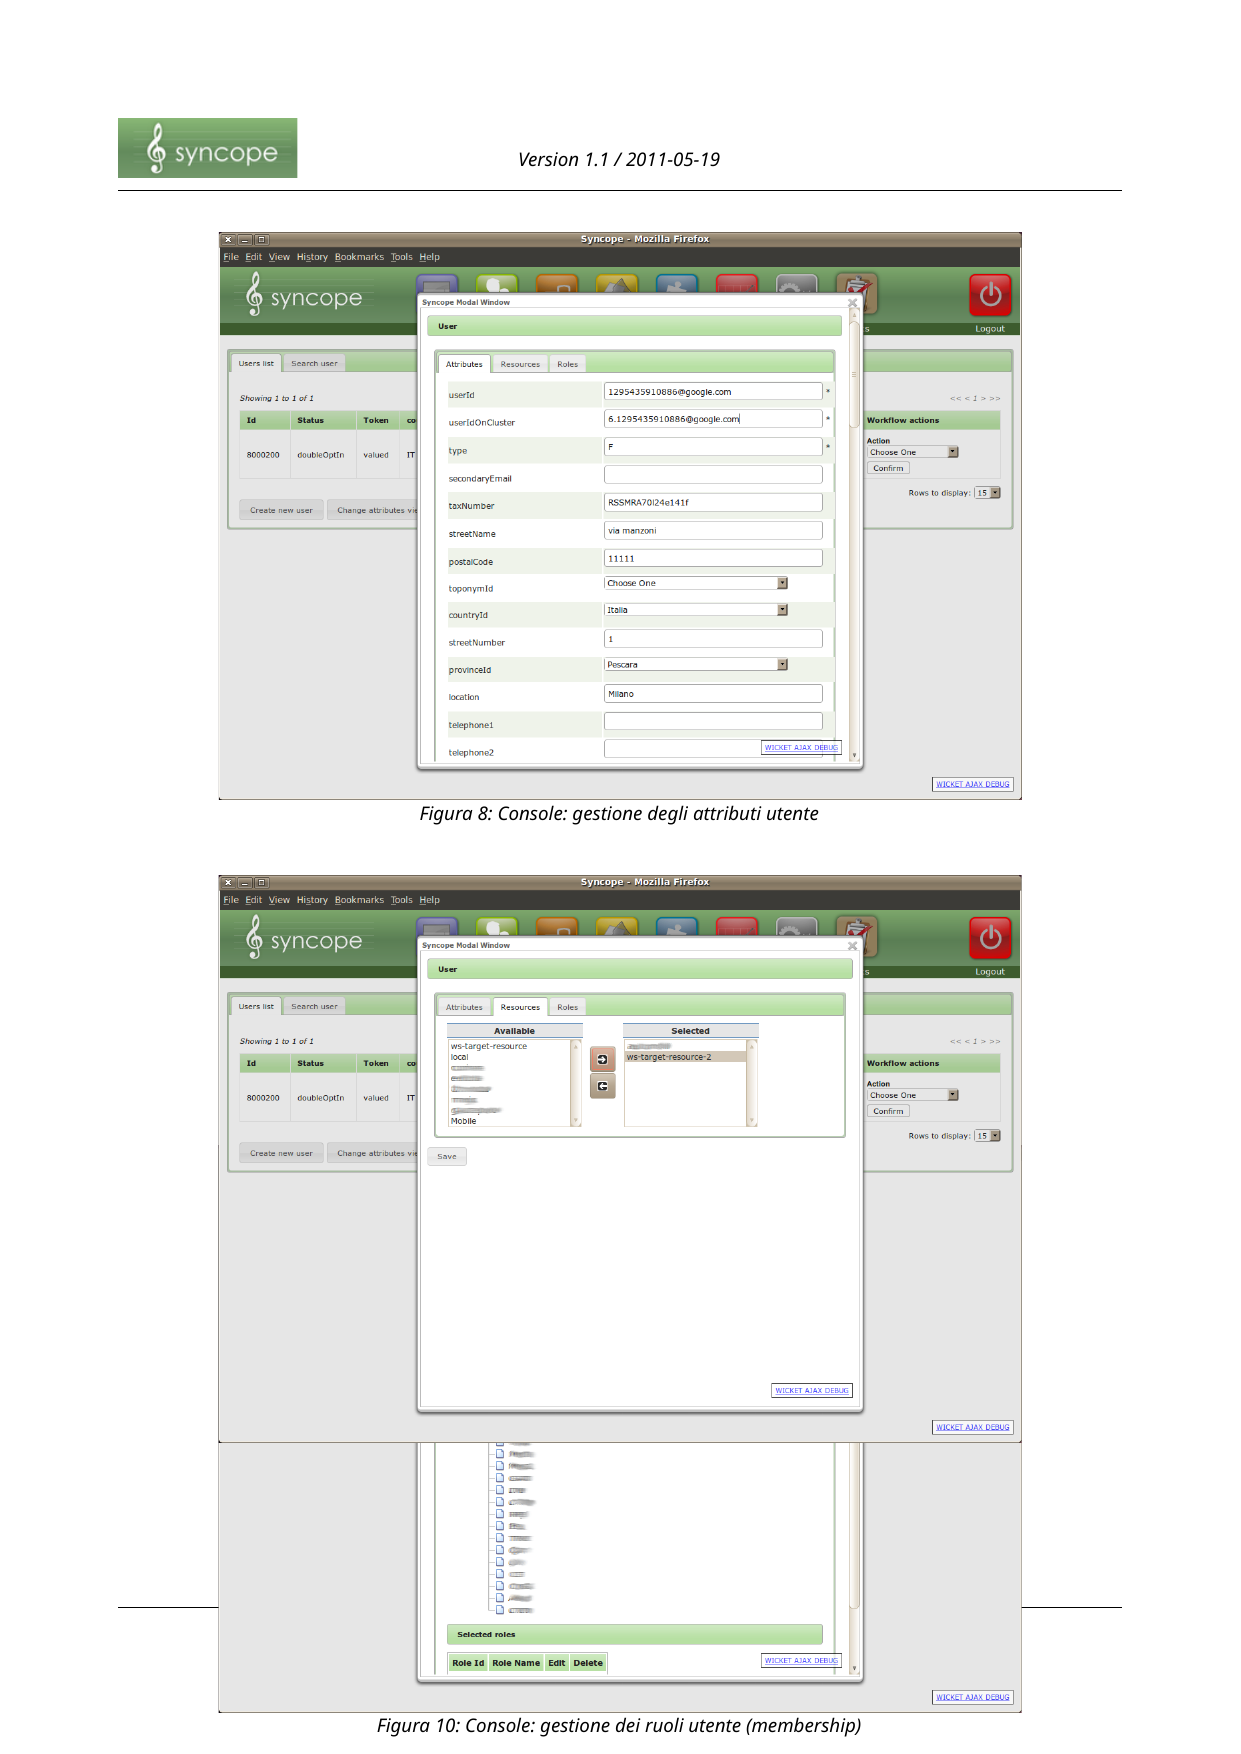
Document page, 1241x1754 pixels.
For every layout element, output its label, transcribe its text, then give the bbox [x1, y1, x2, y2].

picture [118, 118, 298, 178]
picture [218, 232, 1022, 800]
picture [218, 875, 1022, 1713]
text Figura 8: Console: gestione degli attributi utente [218, 800, 1022, 825]
text Figura 10: Console: gestione dei ruoli utente (membership) [218, 1713, 1022, 1738]
